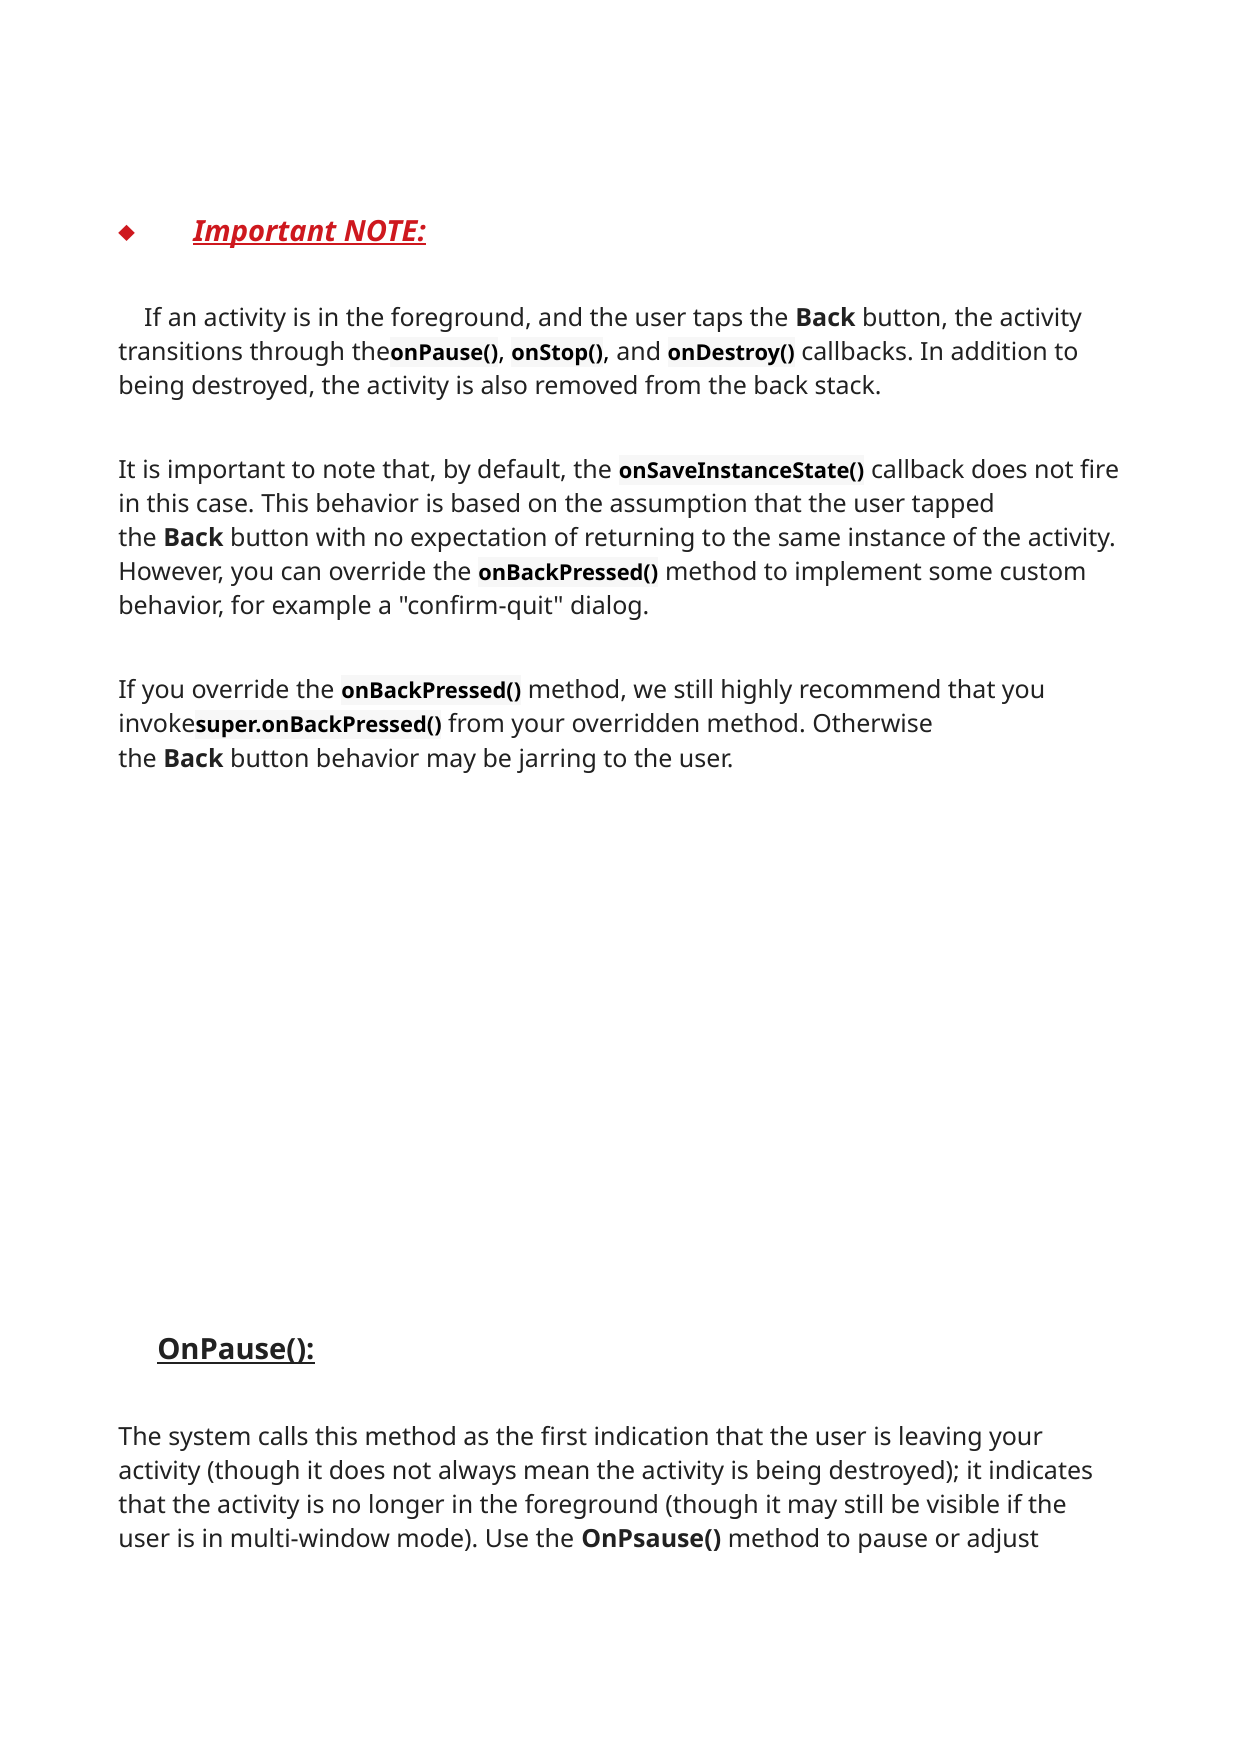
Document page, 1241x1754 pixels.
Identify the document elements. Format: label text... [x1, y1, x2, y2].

list Important NOTE: [118, 210, 1122, 249]
text It is important to note that, by default, the onSaveInstanceState() callback does not fire in this case. This behavior is based on the assumption that the user tapped the Back button with no expectation of returning to the same instance of the activity. However, you can override the onBackPressed() method to implement some custom behavior, for example a "confirm-quit" dialog. [118, 452, 1122, 622]
text If you override the onBackPressed() method, we still highly recommend that you invokesuper.onBackPressed() from your overridden method. Otherwise the Back button behavior may be jarring to the user. [118, 672, 1122, 774]
text If an activity is in the foreground, and the user taps the Back button, the activity transitions through theonPause(), onStop(), and onDestroy() callbacks. In addition to being destroyed, the activity is also removed from the back stack. [118, 299, 1122, 402]
text OnPause(): [118, 1329, 1122, 1368]
text The system calls this method as the first indication that the user is leaving your activity (though it does not always mean the activity is being destroyed); it indicates that the activity is no longer in the foreground (though it may still be visible if the user is in multi-window mode). Use the OnPsause() method to pause or adjust [118, 1418, 1122, 1554]
